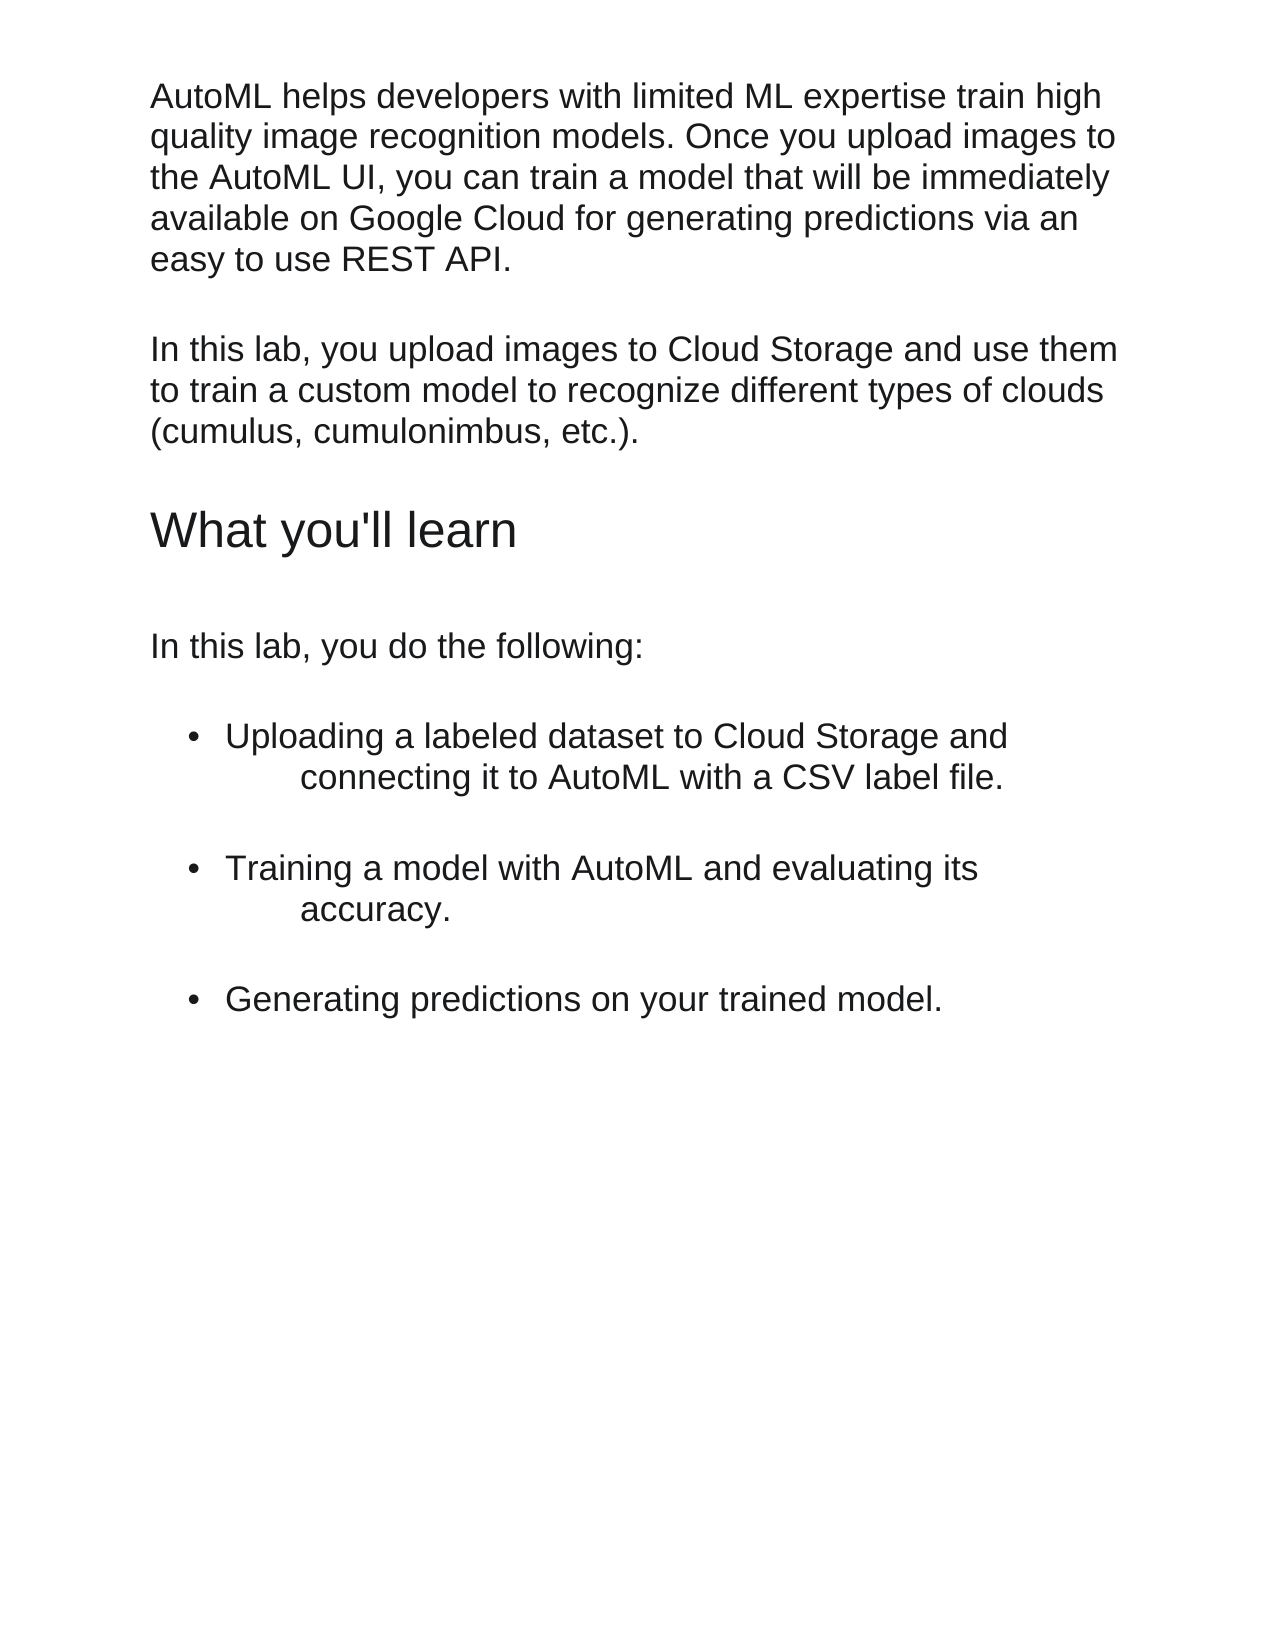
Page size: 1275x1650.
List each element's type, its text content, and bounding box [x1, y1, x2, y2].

text What you'll learn [150, 501, 1125, 558]
list Training a model with AutoML and evaluating its accuracy. [187, 847, 1125, 929]
list Generating predictions on your trained model. [187, 979, 1125, 1019]
text AutoML helps developers with limited ML expertise train high quality image recognition models. Once you upload images to the AutoML UI, you can train a model that will be immediately available on Google Cloud for generating predictions via an easy to use REST API. [150, 75, 1125, 279]
list Uploading a labeled dataset to Cloud Storage and connecting it to AutoML with a CSV label file. [187, 716, 1125, 797]
text In this lab, you do the following: [150, 625, 1125, 666]
text In this lab, you upload images to Cloud Storage and use them to train a custom model to recognize different types of clouds (cumulus, cumulonimbus, etc.). [150, 329, 1125, 451]
